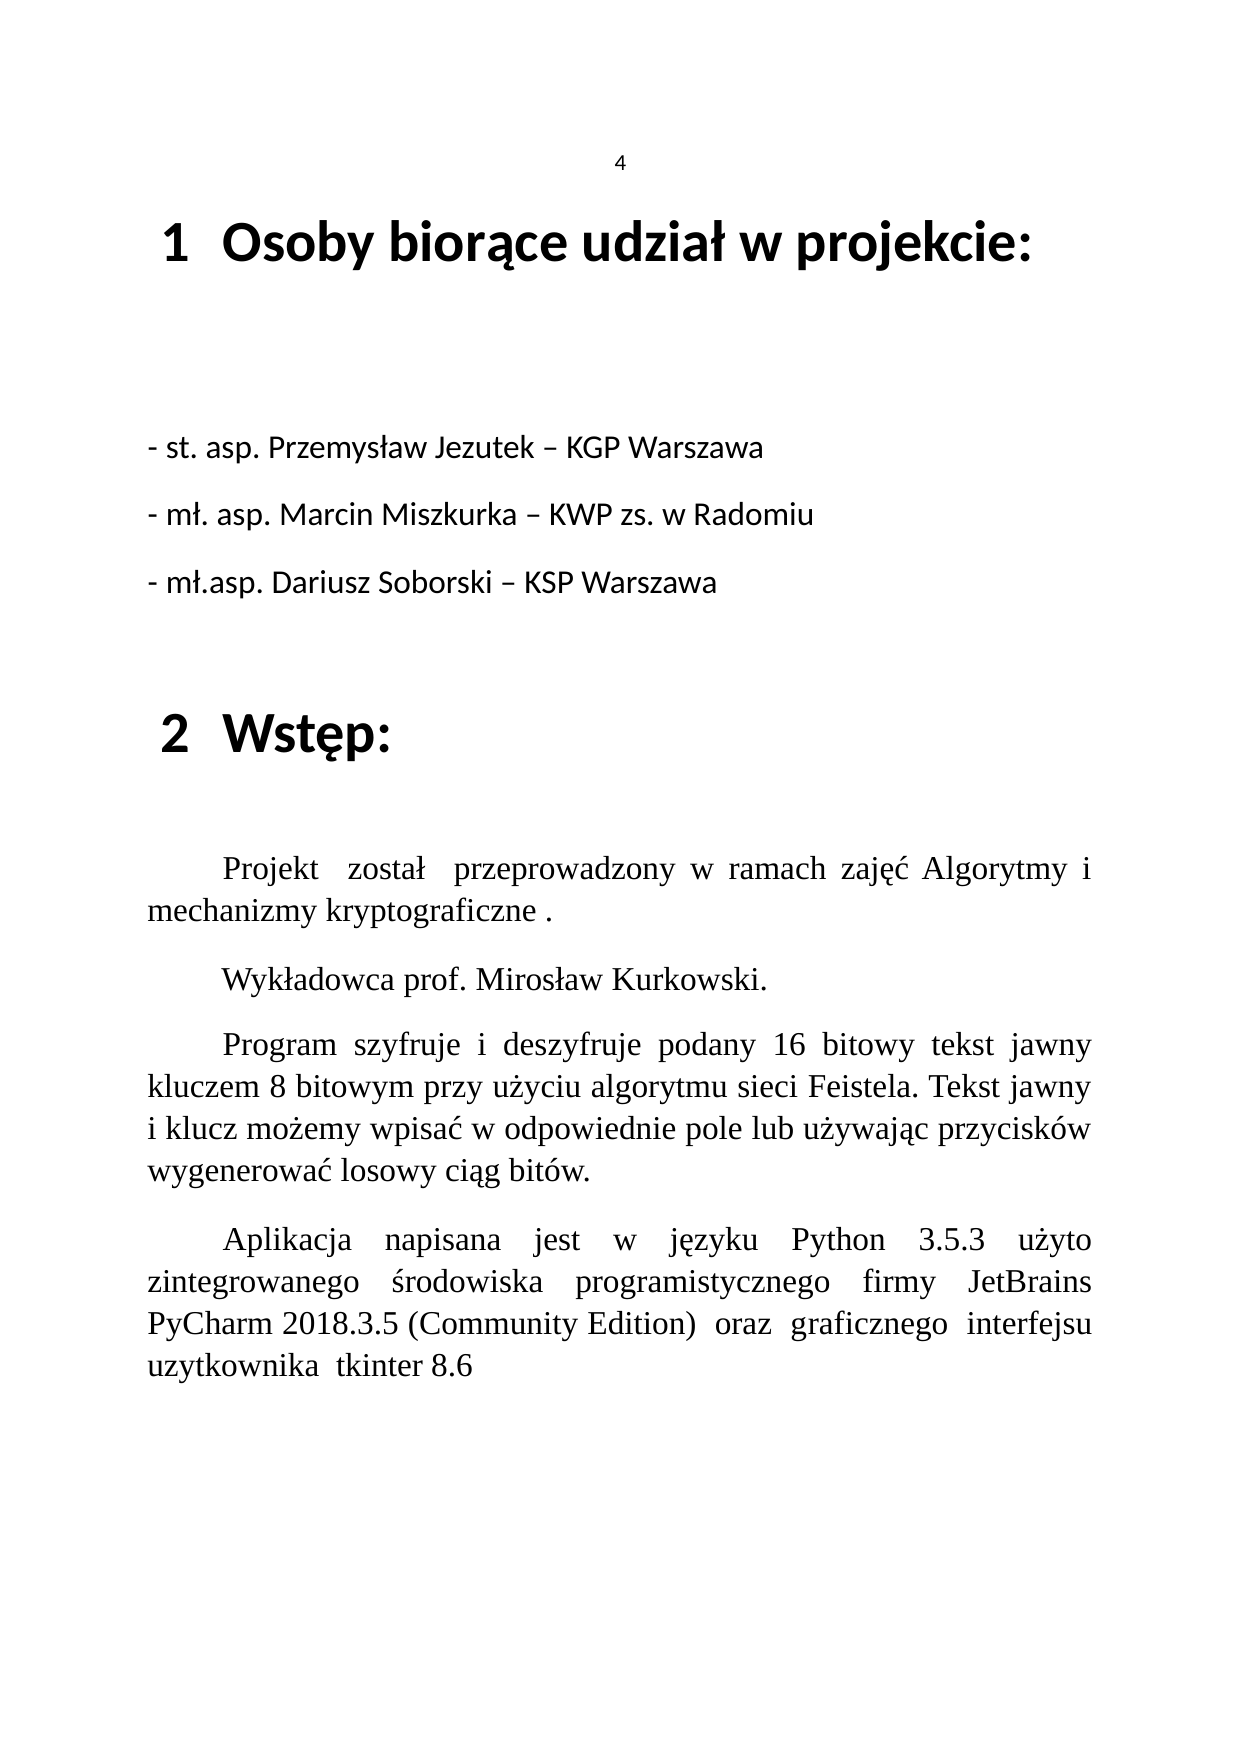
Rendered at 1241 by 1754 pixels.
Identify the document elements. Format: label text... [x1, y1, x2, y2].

list mł.asp. Dariusz Soborski – KSP Warszawa [166, 561, 1093, 601]
text Wykładowca prof. Mirosław Kurkowski. [221, 959, 1093, 997]
text Aplikacja napisana jest w języku Python 3.5.3 użyto zintegrowanego środowiska programistycznego firmy JetBrains PyCharm 2018.3.5 (Community Edition) oraz graficznego interfejsu uzytkownika tkinter 8.6 [146, 1219, 1093, 1384]
list mł. asp. Marcin Miszkurka – KWP zs. w Radomiu [166, 493, 1093, 534]
subtitle Osoby biorące udział w projekcie: [147, 205, 1093, 276]
list st. asp. Przemysław Jezutek – KGP Warszawa [166, 426, 1093, 466]
text Program szyfruje i deszyfruje podany 16 bitowy tekst jawny kluczem 8 bitowym przy użyciu algorytmu sieci Feistela. Tekst jawny i klucz możemy wpisać w odpowiednie pole lub używając przycisków wygenerować losowy ciąg bitów. [146, 1024, 1093, 1188]
subtitle Wstęp: [147, 696, 1093, 767]
text Projekt został przeprowadzony w ramach zajęć Algorytmy i mechanizmy kryptograficzne . [146, 848, 1093, 928]
